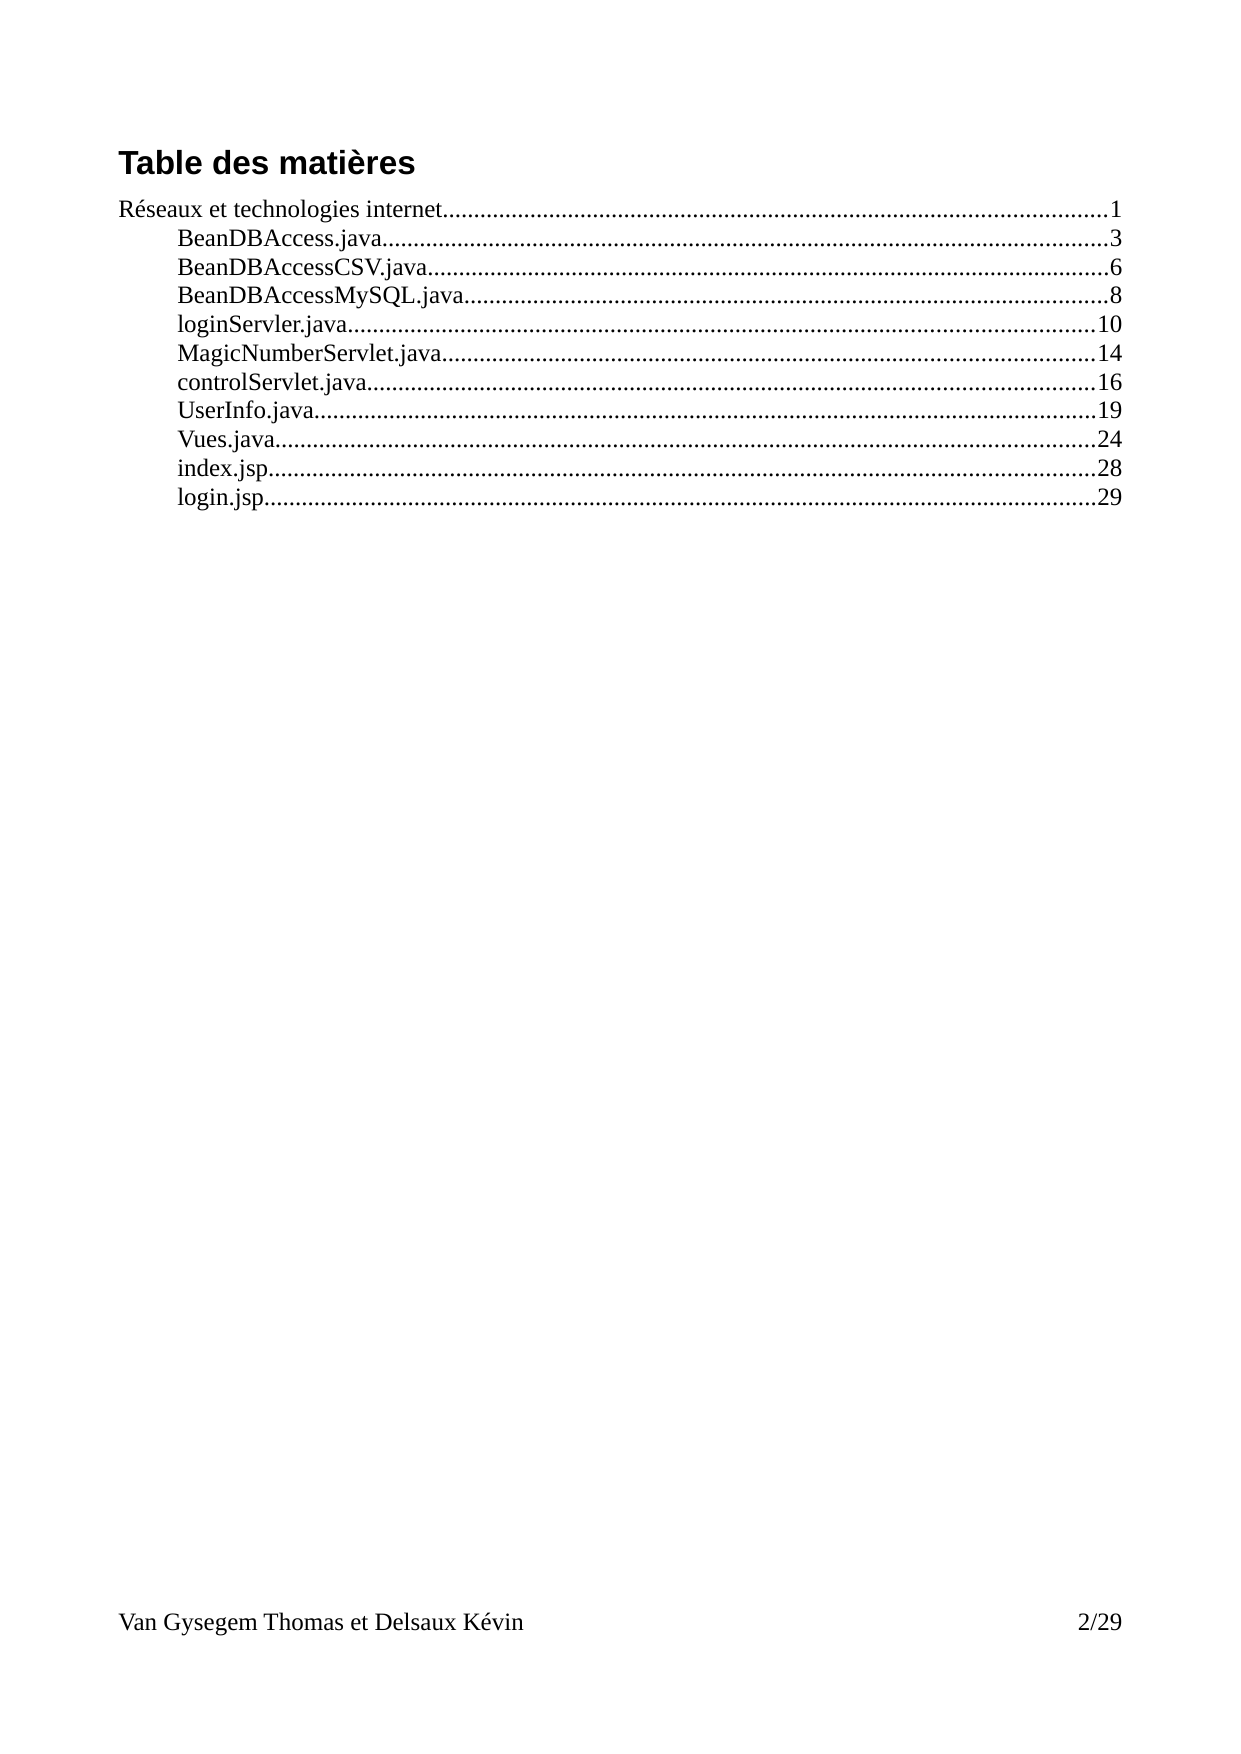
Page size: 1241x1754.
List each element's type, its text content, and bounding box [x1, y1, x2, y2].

text MagicNumberServlet.java 14 [177, 338, 1122, 367]
text login.jsp 29 [177, 482, 1122, 510]
text loginServler.java 10 [177, 309, 1122, 338]
text Réseaux et technologies internet 1 [118, 194, 1122, 223]
text BeanDBAccessMySQL.java 8 [177, 280, 1122, 309]
text controlServlet.java 16 [177, 367, 1122, 395]
text index.jsp 28 [177, 453, 1122, 482]
text Vues.java 24 [177, 424, 1122, 453]
text BeanDBAccess.java 3 [177, 223, 1122, 252]
text BeanDBAccessCSV.java 6 [177, 252, 1122, 280]
text UserInfo.java 19 [177, 395, 1122, 424]
subtitle Table des matières [118, 143, 1122, 182]
